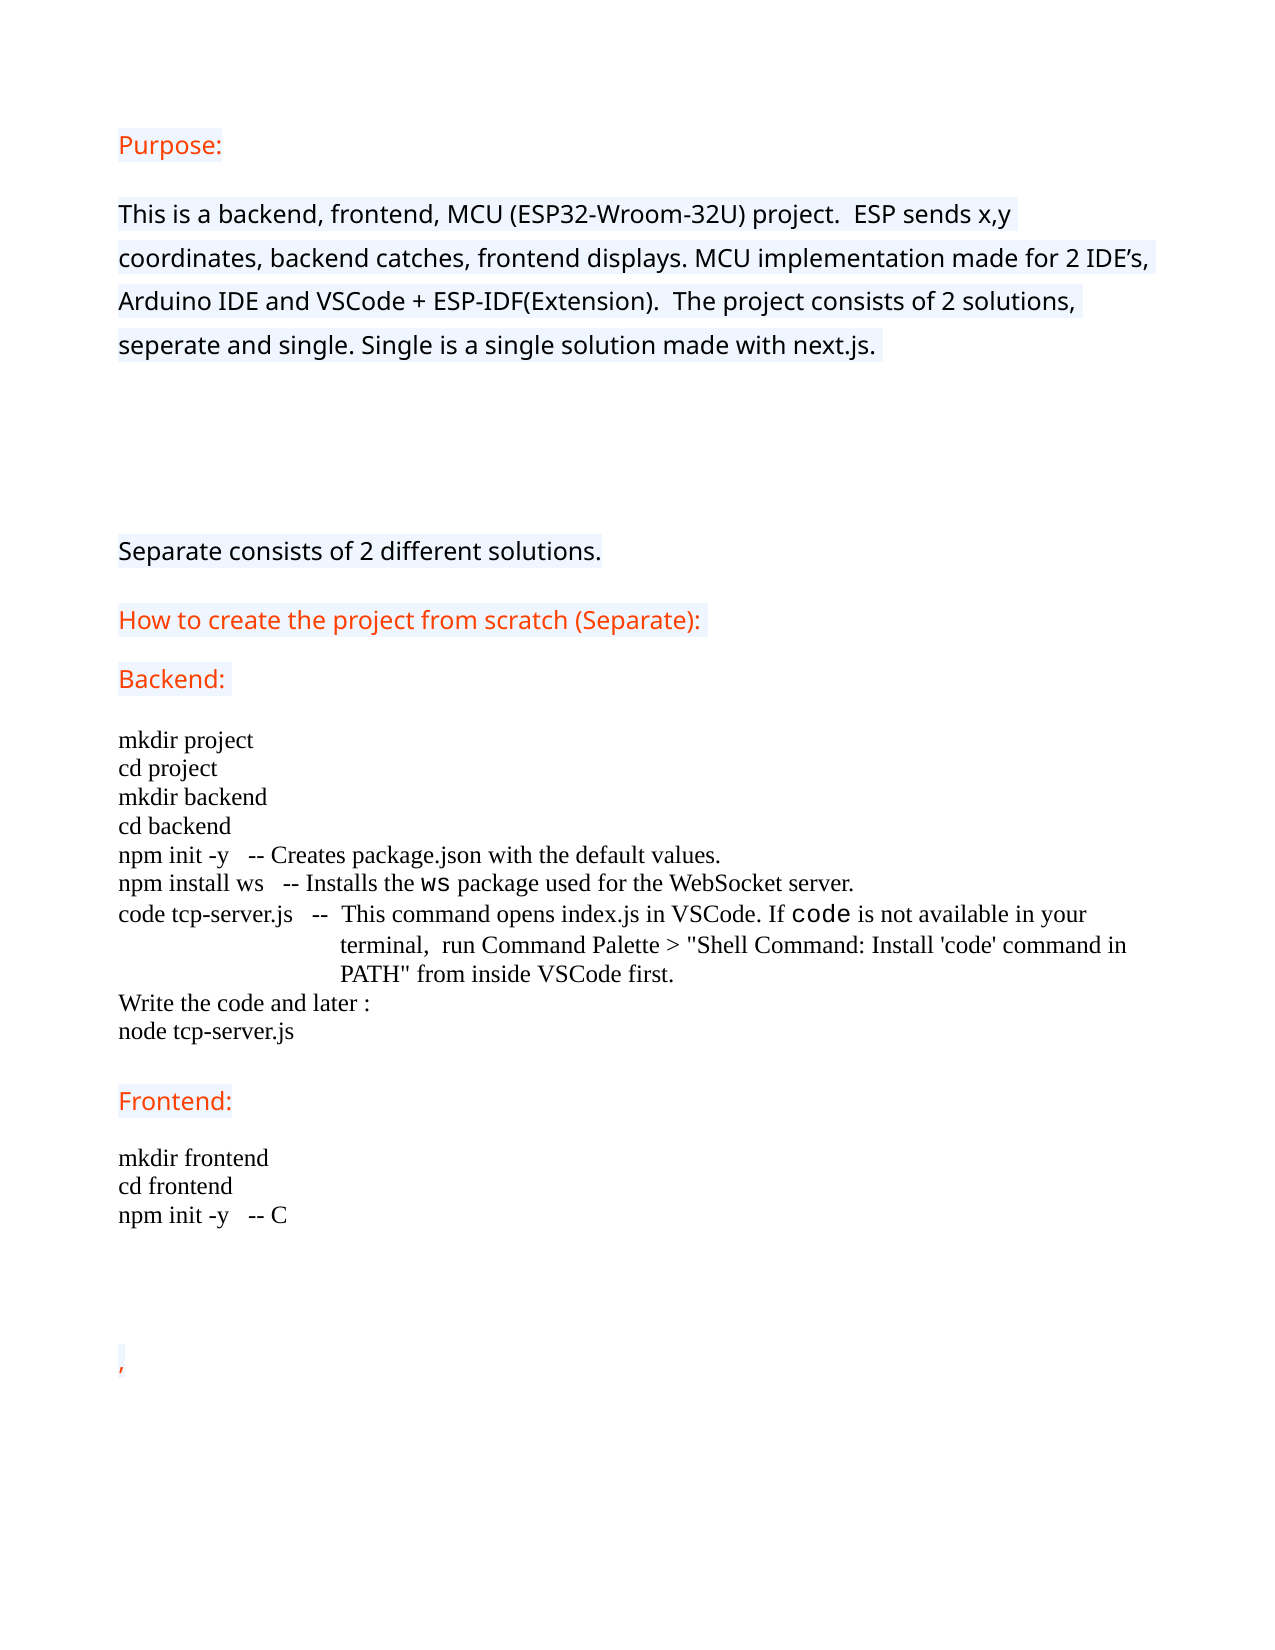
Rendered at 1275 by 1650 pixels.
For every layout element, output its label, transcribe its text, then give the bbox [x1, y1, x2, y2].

text cd frontend [118, 1171, 1157, 1200]
text code tcp-server.js -- This command opens index.js in VSCode. If code is not available in your terminal, run Command Palette > "Shell Command: Install 'code' command in PATH" from inside VSCode first. [118, 899, 1157, 988]
text npm init -y -- C [118, 1200, 1157, 1229]
text This is a backend, frontend, MCU (ESP32-Wroom-32U) project. ESP sends x,y coordinates, backend catches, frontend displays. MCU implementation made for 2 IDE’s, Arduino IDE and VSCode + ESP-IDF(Extension). The project consists of 2 solutions, seperate and single. Single is a single solution made with next.js. [118, 187, 1157, 362]
text mkdir backend [118, 782, 1157, 811]
text Separate consists of 2 different solutions. [118, 524, 1157, 568]
text cd project [118, 753, 1157, 782]
text mkdir project [118, 725, 1157, 753]
text npm init -y -- Creates package.json with the default values. [118, 840, 1157, 868]
text cd backend [118, 811, 1157, 840]
text How to create the project from scratch (Separate): [118, 593, 1157, 637]
text npm install ws -- Installs the ws package used for the WebSocket server. [118, 868, 1157, 899]
text Backend: [118, 662, 1157, 696]
text Frontend: [118, 1074, 1157, 1118]
text mkdir frontend [118, 1143, 1157, 1171]
text Write the code and later : [118, 988, 1157, 1016]
text node tcp-server.js [118, 1016, 1157, 1045]
text , [118, 1344, 1157, 1378]
text Purpose: [118, 118, 1157, 162]
